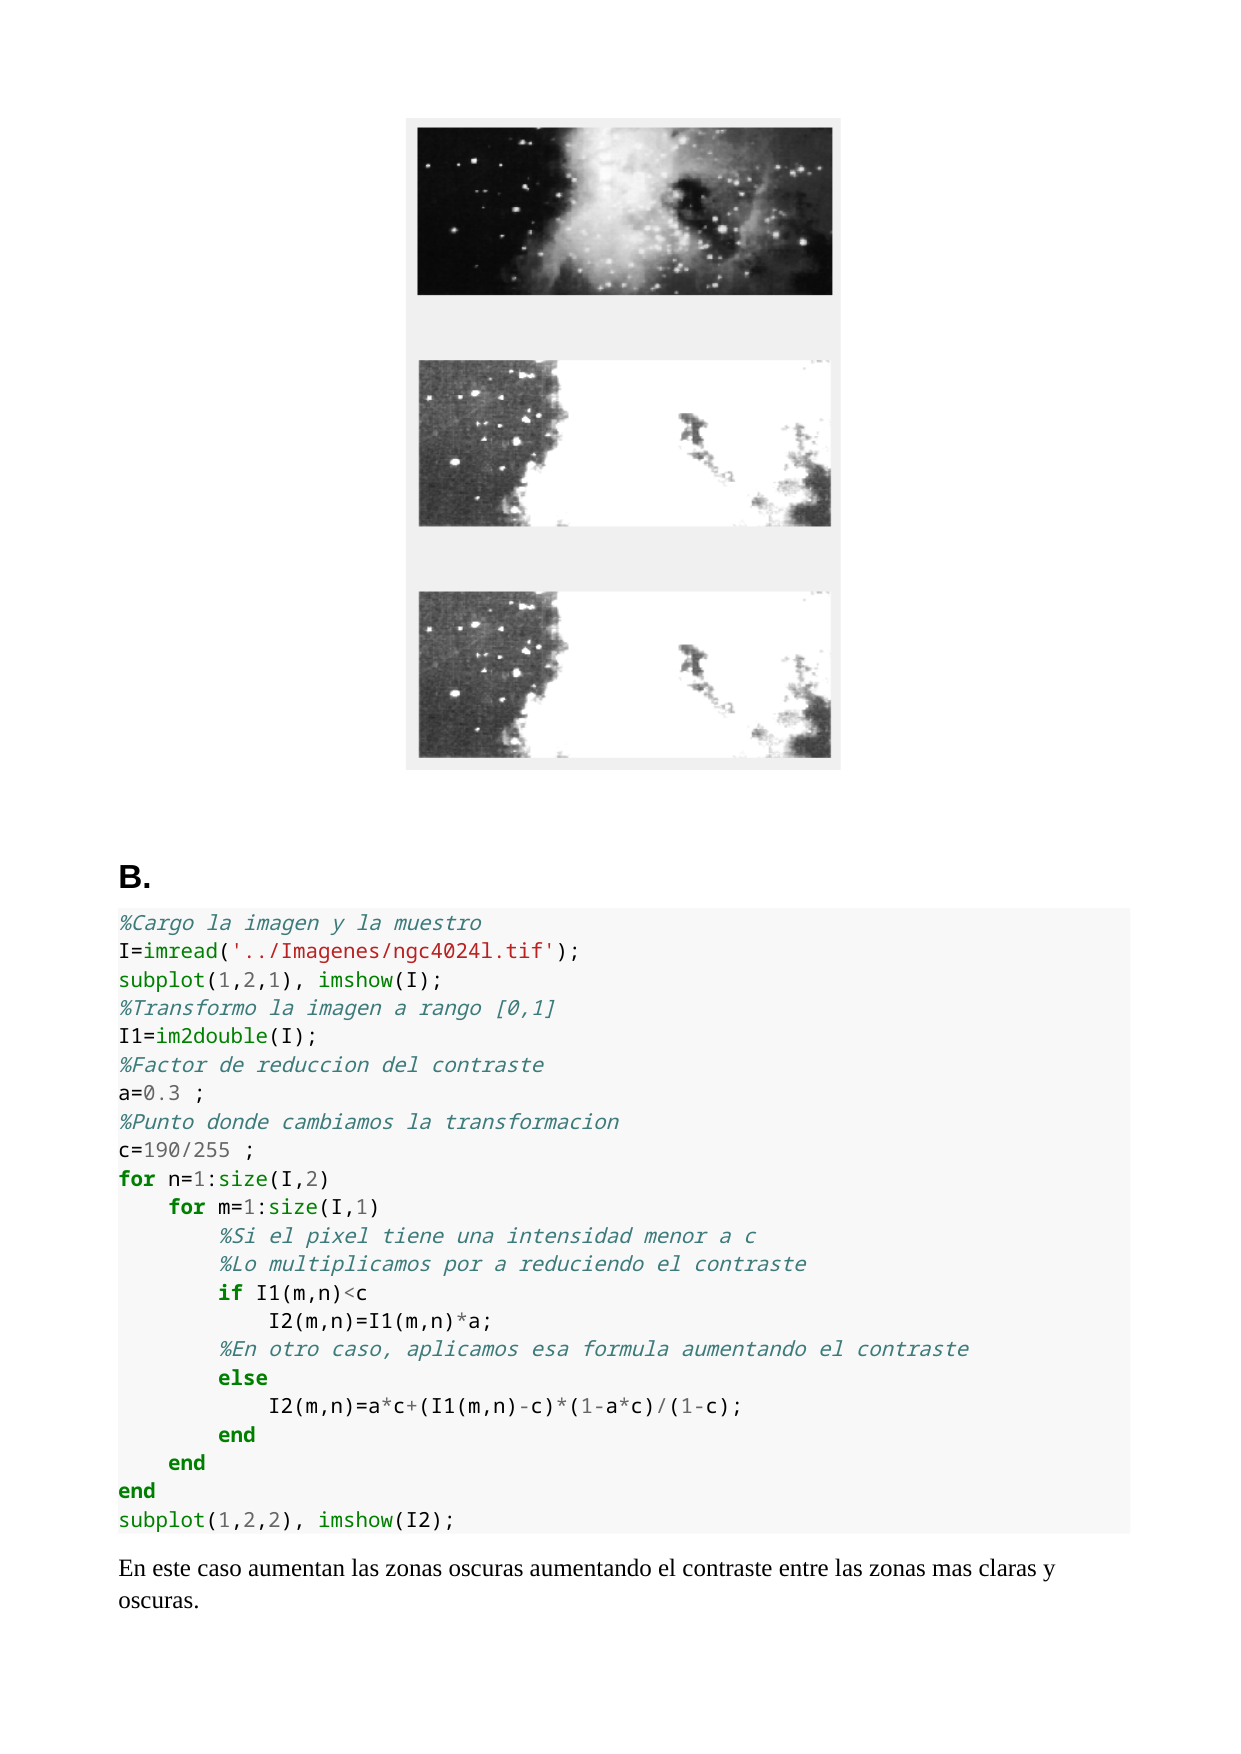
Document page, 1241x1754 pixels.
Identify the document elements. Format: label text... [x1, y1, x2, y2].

text En este caso aumentan las zonas oscuras aumentando el contraste entre las zonas mas claras y oscuras. [118, 1553, 1122, 1614]
subtitle B. [118, 857, 1122, 895]
picture [405, 118, 841, 770]
